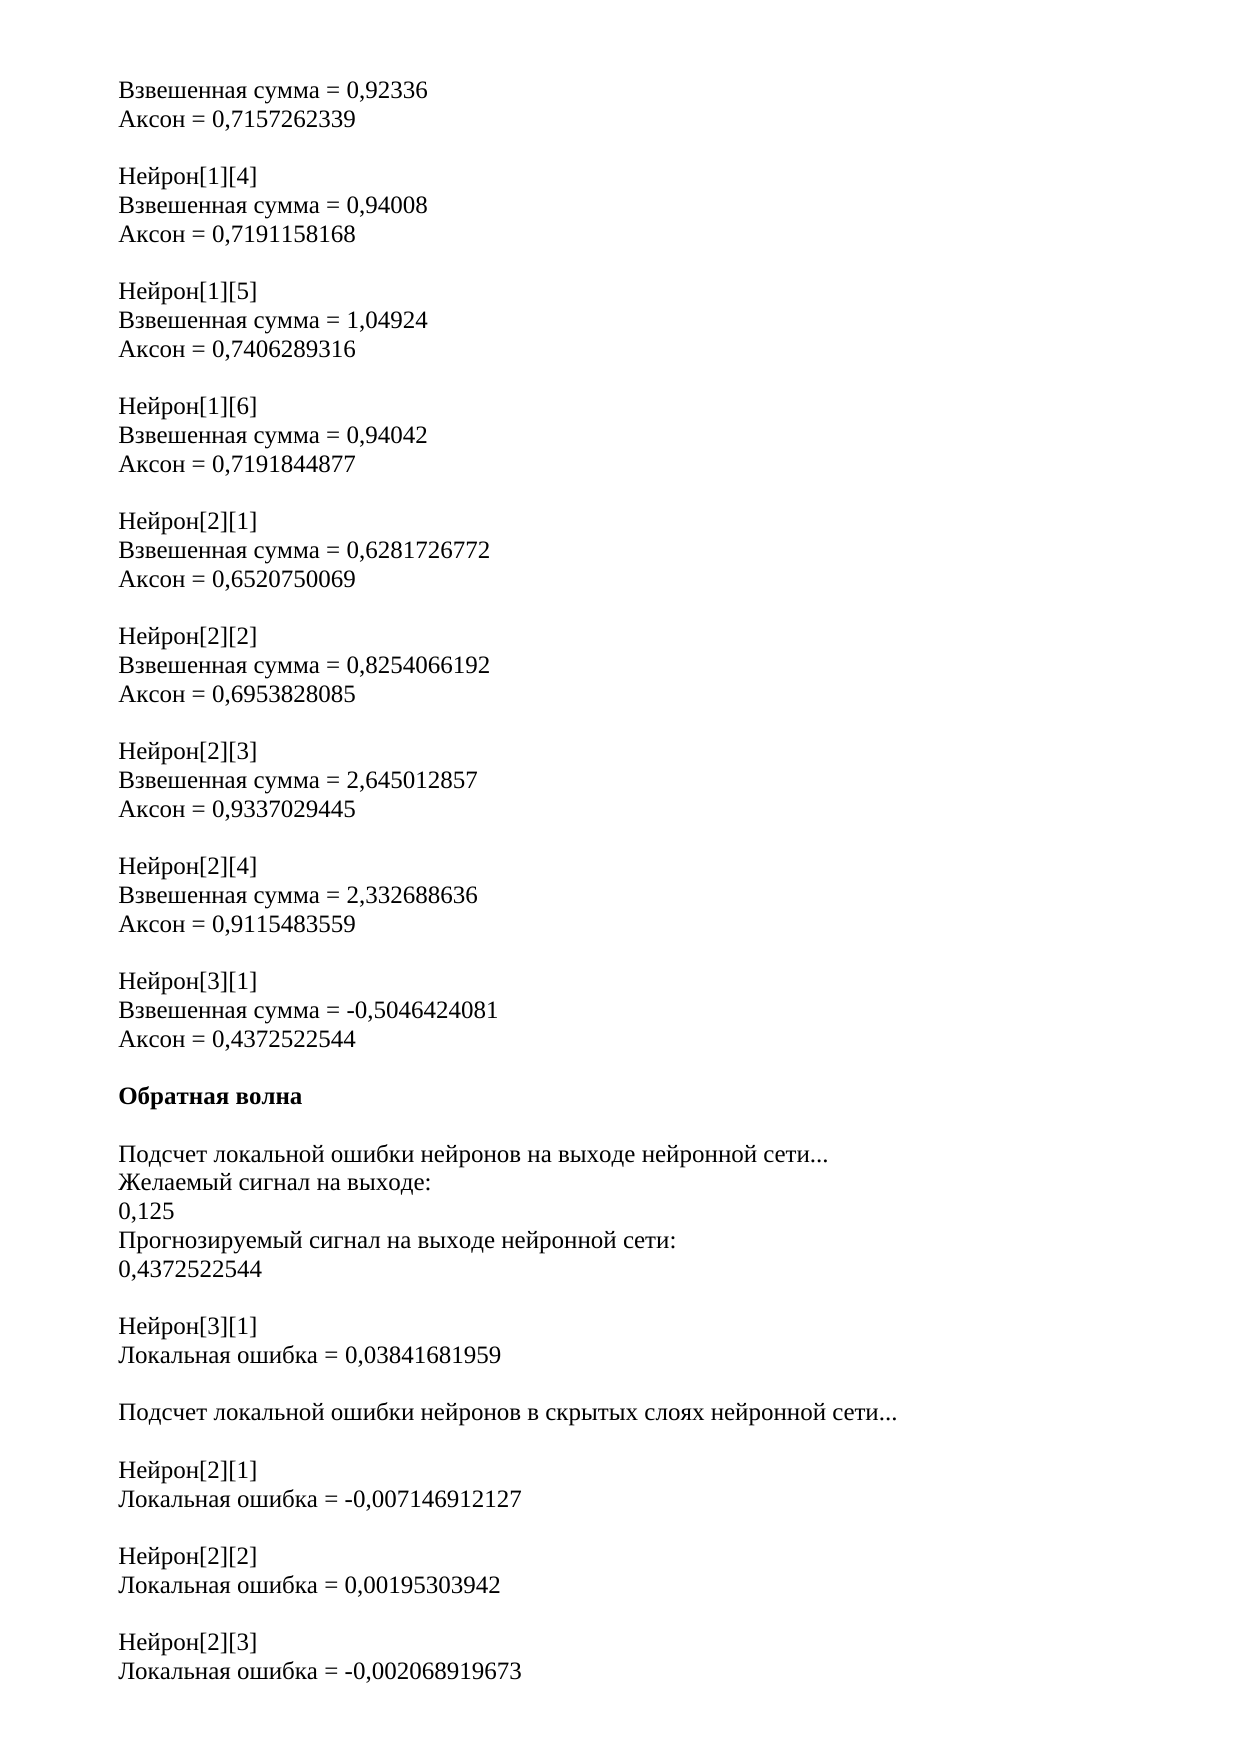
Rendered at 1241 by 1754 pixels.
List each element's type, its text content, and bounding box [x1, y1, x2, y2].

text Обратная волна [118, 1081, 1162, 1110]
text Прогнозируемый сигнал на выходе нейронной сети: [118, 1225, 1162, 1254]
text Взвешенная сумма = 0,94042 [118, 420, 1162, 449]
text Подсчет локальной ошибки нейронов на выходе нейронной сети... [118, 1139, 1162, 1167]
text Нейрон[2][3] [118, 736, 1162, 765]
text Локальная ошибка = 0,03841681959 [118, 1340, 1162, 1369]
text Нейрон[2][1] [118, 506, 1162, 535]
text Взвешенная сумма = 2,332688636 [118, 880, 1162, 909]
text Взвешенная сумма = 0,92336 [118, 75, 1162, 104]
text Желаемый сигнал на выходе: [118, 1167, 1162, 1196]
text 0,125 [118, 1196, 1162, 1225]
text Аксон = 0,9115483559 [118, 909, 1162, 937]
text Локальная ошибка = 0,00195303942 [118, 1570, 1162, 1599]
text Нейрон[2][2] [118, 621, 1162, 650]
text Аксон = 0,7191844877 [118, 449, 1162, 477]
text Аксон = 0,6953828085 [118, 679, 1162, 707]
text Аксон = 0,4372522544 [118, 1024, 1162, 1052]
text Нейрон[2][3] [118, 1627, 1162, 1656]
text Нейрон[2][2] [118, 1541, 1162, 1570]
text Нейрон[2][4] [118, 851, 1162, 880]
text Нейрон[1][6] [118, 391, 1162, 420]
text Нейрон[1][4] [118, 161, 1162, 190]
text Нейрон[2][1] [118, 1455, 1162, 1484]
text Нейрон[1][5] [118, 276, 1162, 305]
text Нейрон[3][1] [118, 966, 1162, 995]
text Нейрон[3][1] [118, 1311, 1162, 1340]
text Аксон = 0,6520750069 [118, 564, 1162, 592]
text Взвешенная сумма = 2,645012857 [118, 765, 1162, 794]
text Взвешенная сумма = -0,5046424081 [118, 995, 1162, 1024]
text 0,4372522544 [118, 1254, 1162, 1282]
text Взвешенная сумма = 0,8254066192 [118, 650, 1162, 679]
text Локальная ошибка = -0,007146912127 [118, 1484, 1162, 1512]
text Подсчет локальной ошибки нейронов в скрытых слоях нейронной сети... [118, 1397, 1162, 1426]
text Взвешенная сумма = 1,04924 [118, 305, 1162, 334]
text Взвешенная сумма = 0,6281726772 [118, 535, 1162, 564]
text Аксон = 0,9337029445 [118, 794, 1162, 822]
text Аксон = 0,7406289316 [118, 334, 1162, 362]
text Аксон = 0,7191158168 [118, 219, 1162, 247]
text Локальная ошибка = -0,002068919673 [118, 1656, 1162, 1685]
text Взвешенная сумма = 0,94008 [118, 190, 1162, 219]
text Аксон = 0,7157262339 [118, 104, 1162, 132]
